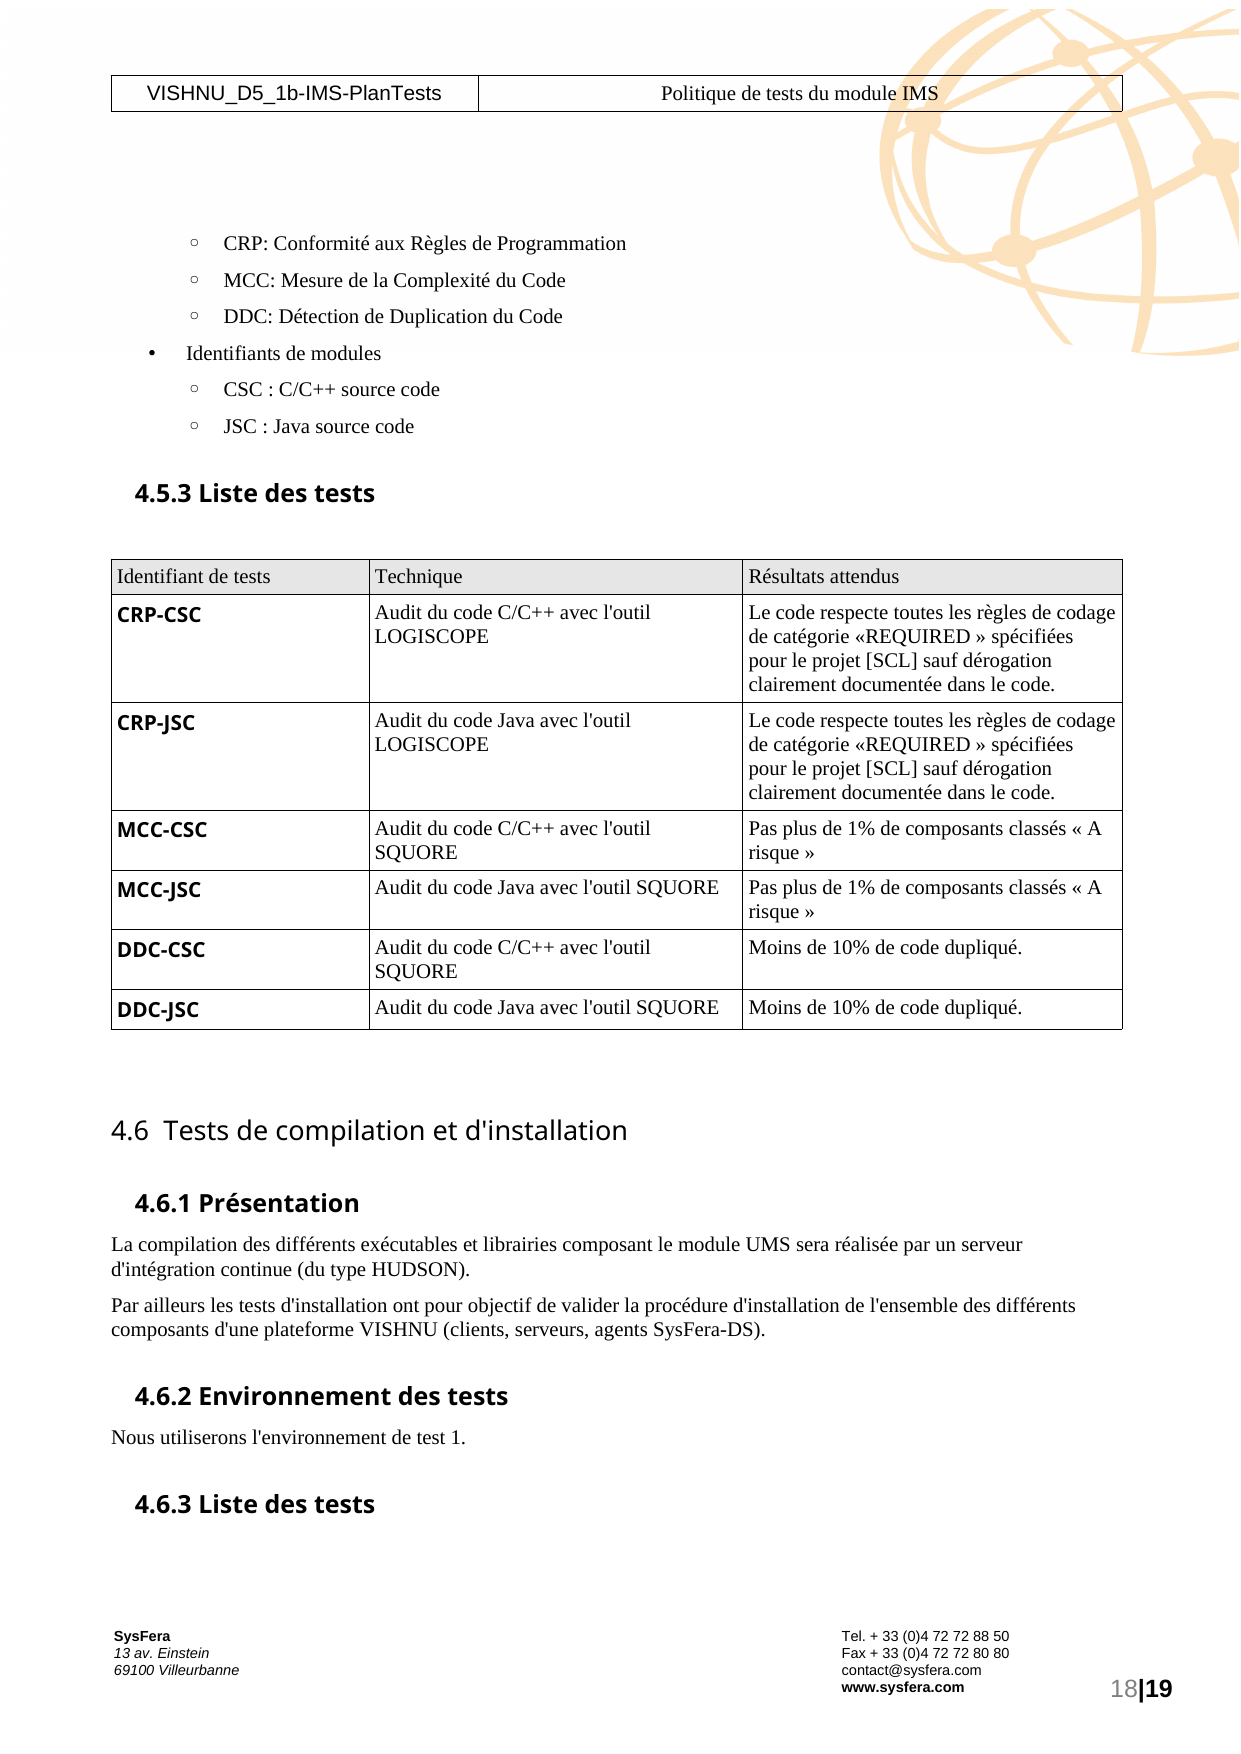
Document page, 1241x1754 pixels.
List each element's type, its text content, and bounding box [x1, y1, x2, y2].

table_cell Audit du code C/C++ avec l'outil SQUORE [370, 930, 742, 989]
table_cell Pas plus de 1% de composants classés « A risque » [743, 871, 1122, 929]
table_cell Audit du code Java avec l'outil SQUORE [370, 990, 742, 1029]
subtitle Présentation [134, 1186, 1122, 1220]
table_header Résultats attendus [743, 560, 1122, 594]
table_cell Audit du code Java avec l'outil LOGISCOPE [370, 703, 742, 810]
picture [1, 9, 1239, 356]
subtitle Environnement des tests [134, 1379, 1122, 1413]
table_cell CRP-JSC [112, 703, 369, 810]
table_cell Pas plus de 1% de composants classés « A risque » [743, 811, 1122, 869]
table_header Technique [370, 560, 742, 594]
text Nous utiliserons l'environnement de test 1. [111, 1425, 1122, 1449]
table_cell DDC-CSC [112, 930, 369, 989]
table_cell CRP-CSC [112, 595, 369, 702]
table_cell Le code respecte toutes les règles de codage de catégorie «REQUIRED » spécifiées pour le projet [SCL] sauf dérogation clairement documentée dans le code. [743, 595, 1122, 702]
subtitle Tests de compilation et d'installation [111, 1111, 1122, 1148]
table_cell Moins de 10% de code dupliqué. [743, 930, 1122, 989]
list CSC : C/C++ source code [186, 377, 1122, 401]
table_cell Audit du code C/C++ avec l'outil LOGISCOPE [370, 595, 742, 702]
subtitle Liste des tests [134, 1487, 1122, 1521]
table_cell Moins de 10% de code dupliqué. [743, 990, 1122, 1029]
table_header Identifiant de tests [112, 560, 369, 594]
text La compilation des différents exécutables et librairies composant le module UMS sera réalisée par un serveur d'intégration continue (du type HUDSON). [111, 1232, 1122, 1281]
list JSC : Java source code [186, 414, 1122, 438]
table_cell MCC-CSC [112, 811, 369, 869]
table_cell Audit du code C/C++ avec l'outil SQUORE [370, 811, 742, 869]
table_cell DDC-JSC [112, 990, 369, 1029]
table_cell MCC-JSC [112, 871, 369, 929]
list Identifiants de modules [148, 357, 1122, 365]
table_cell Audit du code Java avec l'outil SQUORE [370, 871, 742, 929]
text Par ailleurs les tests d'installation ont pour objectif de valider la procédure d'installation de l'ensemble des différents composants d'une plateforme VISHNU (clients, serveurs, agents SysFera-DS). [111, 1293, 1122, 1341]
table_cell Le code respecte toutes les règles de codage de catégorie «REQUIRED » spécifiées pour le projet [SCL] sauf dérogation clairement documentée dans le code. [743, 703, 1122, 810]
subtitle Liste des tests [134, 475, 1122, 509]
